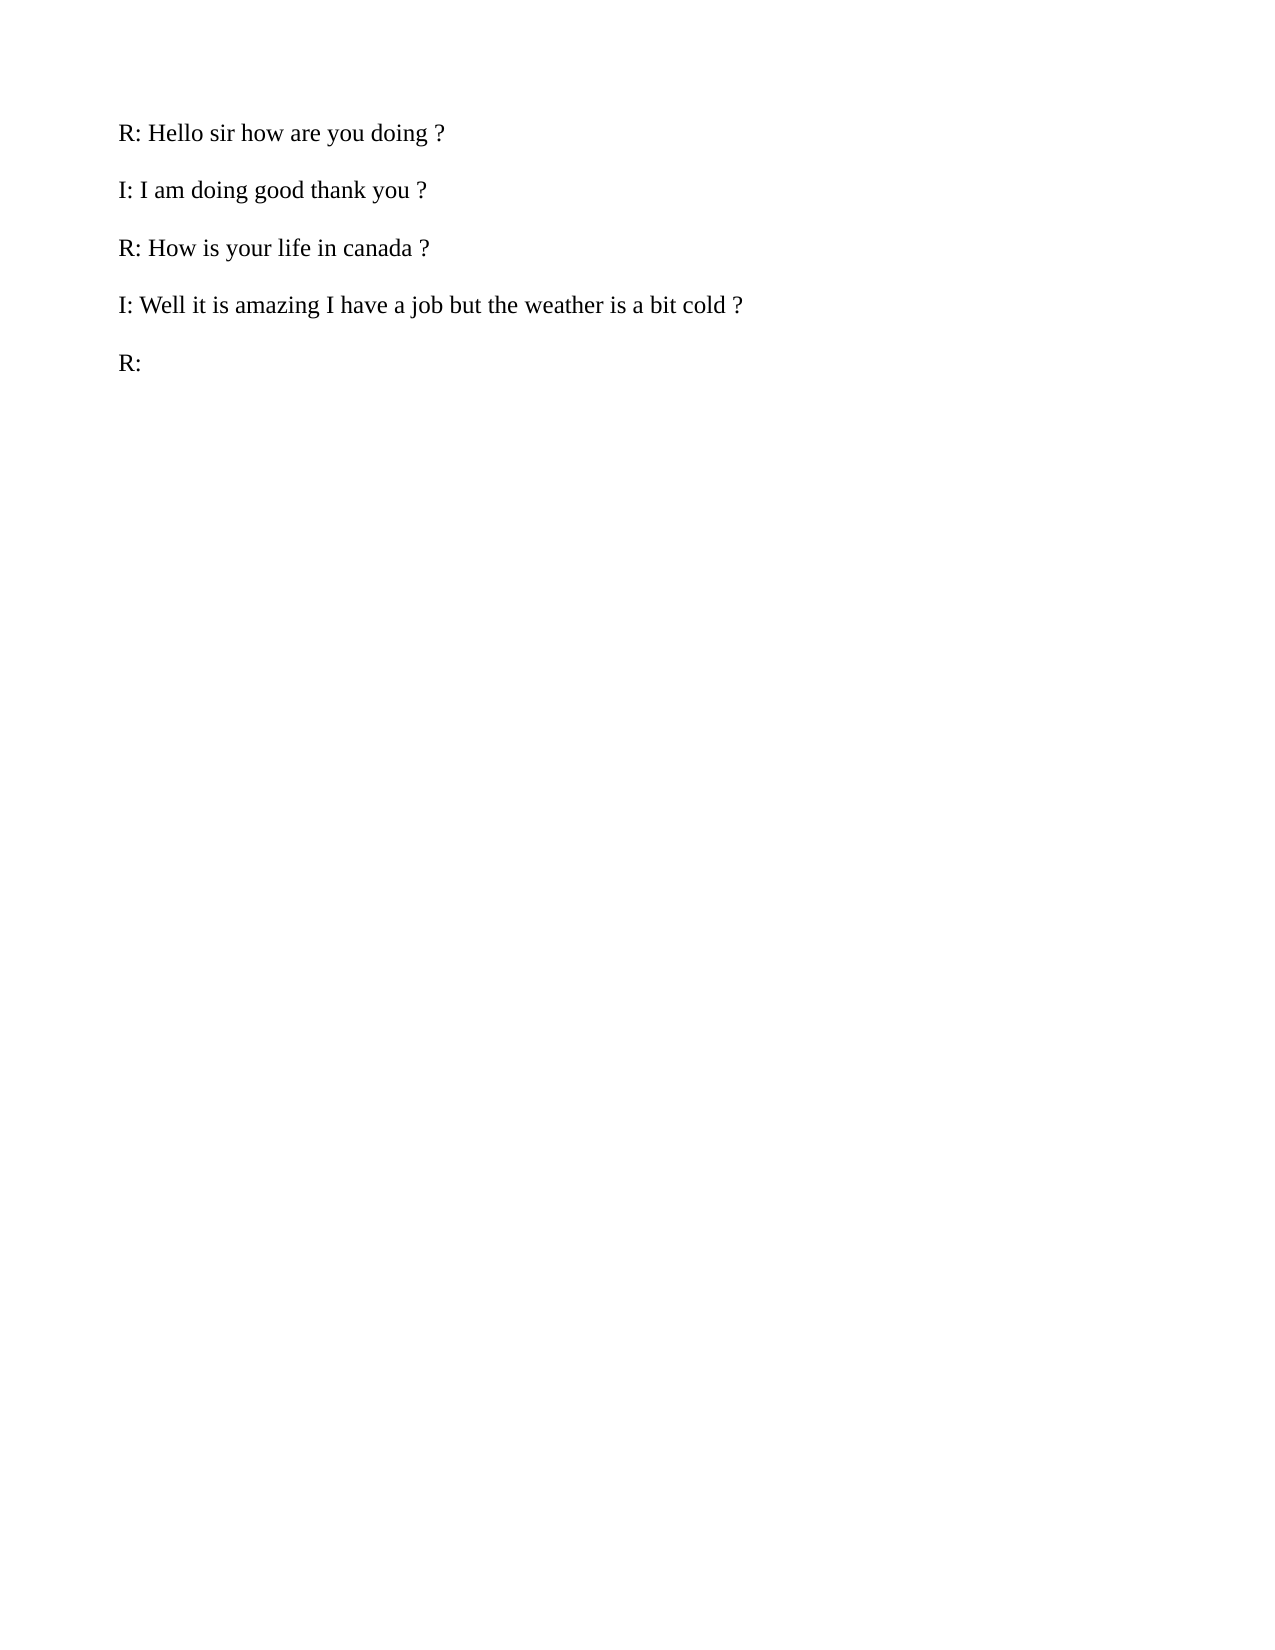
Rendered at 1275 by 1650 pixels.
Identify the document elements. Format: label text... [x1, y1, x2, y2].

text I: I am doing good thank you ? [118, 176, 1157, 204]
text R: Hello sir how are you doing ? [118, 118, 1157, 147]
text R: [118, 348, 1157, 377]
text R: How is your life in canada ? [118, 233, 1157, 262]
text I: Well it is amazing I have a job but the weather is a bit cold ? [118, 291, 1157, 319]
